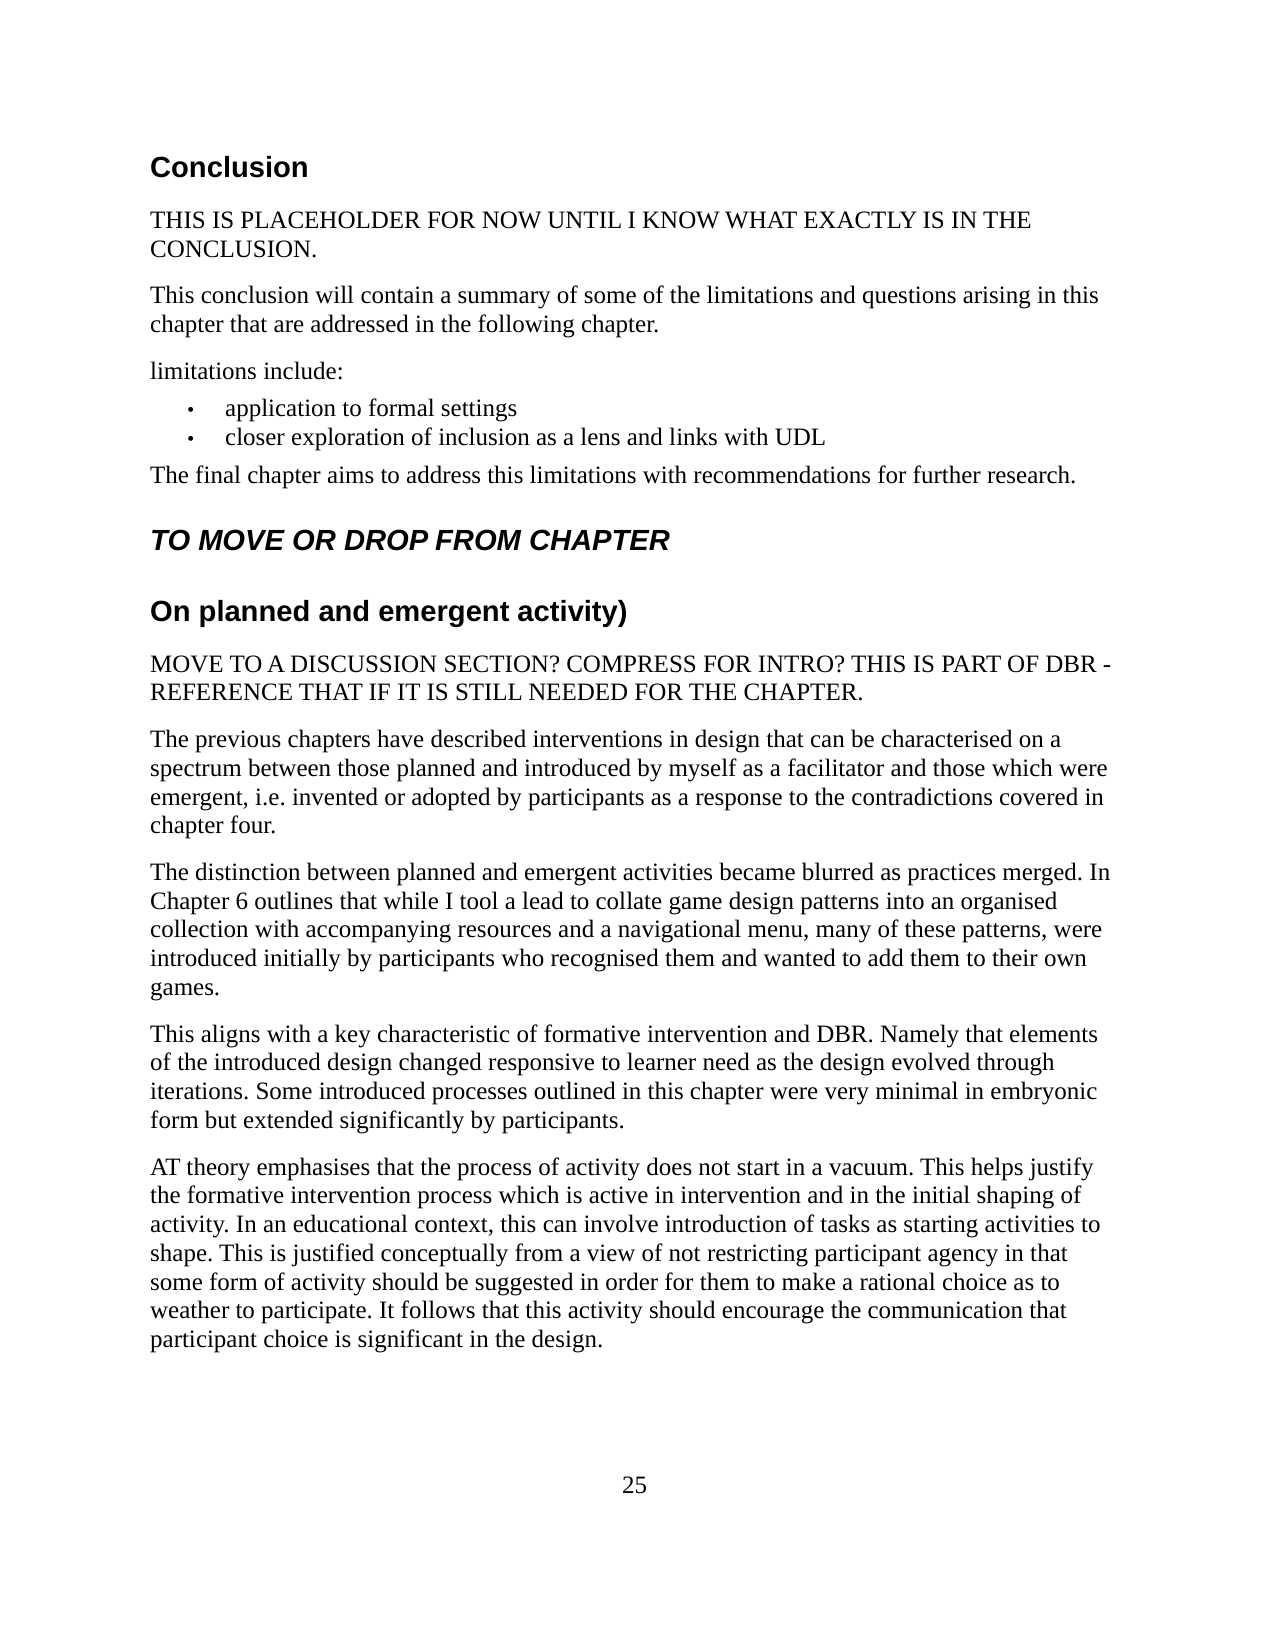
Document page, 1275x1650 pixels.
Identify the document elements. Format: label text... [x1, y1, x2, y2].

subtitle On planned and emergent activity) [150, 594, 1125, 627]
text This aligns with a key characteristic of formative intervention and DBR. Namely that elements of the introduced design changed responsive to learner need as the design evolved through iterations. Some introduced processes outlined in this chapter were very minimal in embryonic form but extended significantly by participants. [150, 1019, 1125, 1134]
text This conclusion will contain a summary of some of the limitations and questions arising in this chapter that are addressed in the following chapter. [150, 280, 1125, 338]
text THIS IS PLACEHOLDER FOR NOW UNTIL I KNOW WHAT EXACTLY IS IN THE CONCLUSION. [150, 205, 1125, 262]
text The final chapter aims to address this limitations with recommendations for further research. [150, 460, 1125, 489]
text The distinction between planned and emergent activities became blurred as practices merged. In Chapter 6 outlines that while I tool a lead to collate game design patterns into an organised collection with accompanying resources and a navigational menu, many of these patterns, were introduced initially by participants who recognised them and wanted to add them to their own games. [150, 857, 1125, 1001]
subtitle TO MOVE OR DROP FROM CHAPTER [150, 523, 1125, 556]
subtitle Conclusion [150, 150, 1125, 183]
text MOVE TO A DISCUSSION SECTION? COMPRESS FOR INTRO? THIS IS PART OF DBR - REFERENCE THAT IF IT IS STILL NEEDED FOR THE CHAPTER. [150, 649, 1125, 706]
text limitations include: [150, 356, 1125, 384]
list application to formal settings [187, 393, 1125, 422]
text AT theory emphasises that the process of activity does not start in a vacuum. This helps justify the formative intervention process which is active in intervention and in the initial shaping of activity. In an educational context, this can involve introduction of tasks as starting activities to shape. This is justified conceptually from a view of not restricting participant agency in that some form of activity should be suggested in order for them to make a rational choice as to weather to participate. It follows that this activity should encourage the communication that participant choice is significant in the design. [150, 1152, 1125, 1353]
text The previous chapters have described interventions in design that can be characterised on a spectrum between those planned and introduced by myself as a facilitator and those which were emergent, i.e. invented or adopted by participants as a response to the contradictions covered in chapter four. [150, 724, 1125, 839]
list closer exploration of inclusion as a lens and links with UDL [187, 422, 1125, 451]
